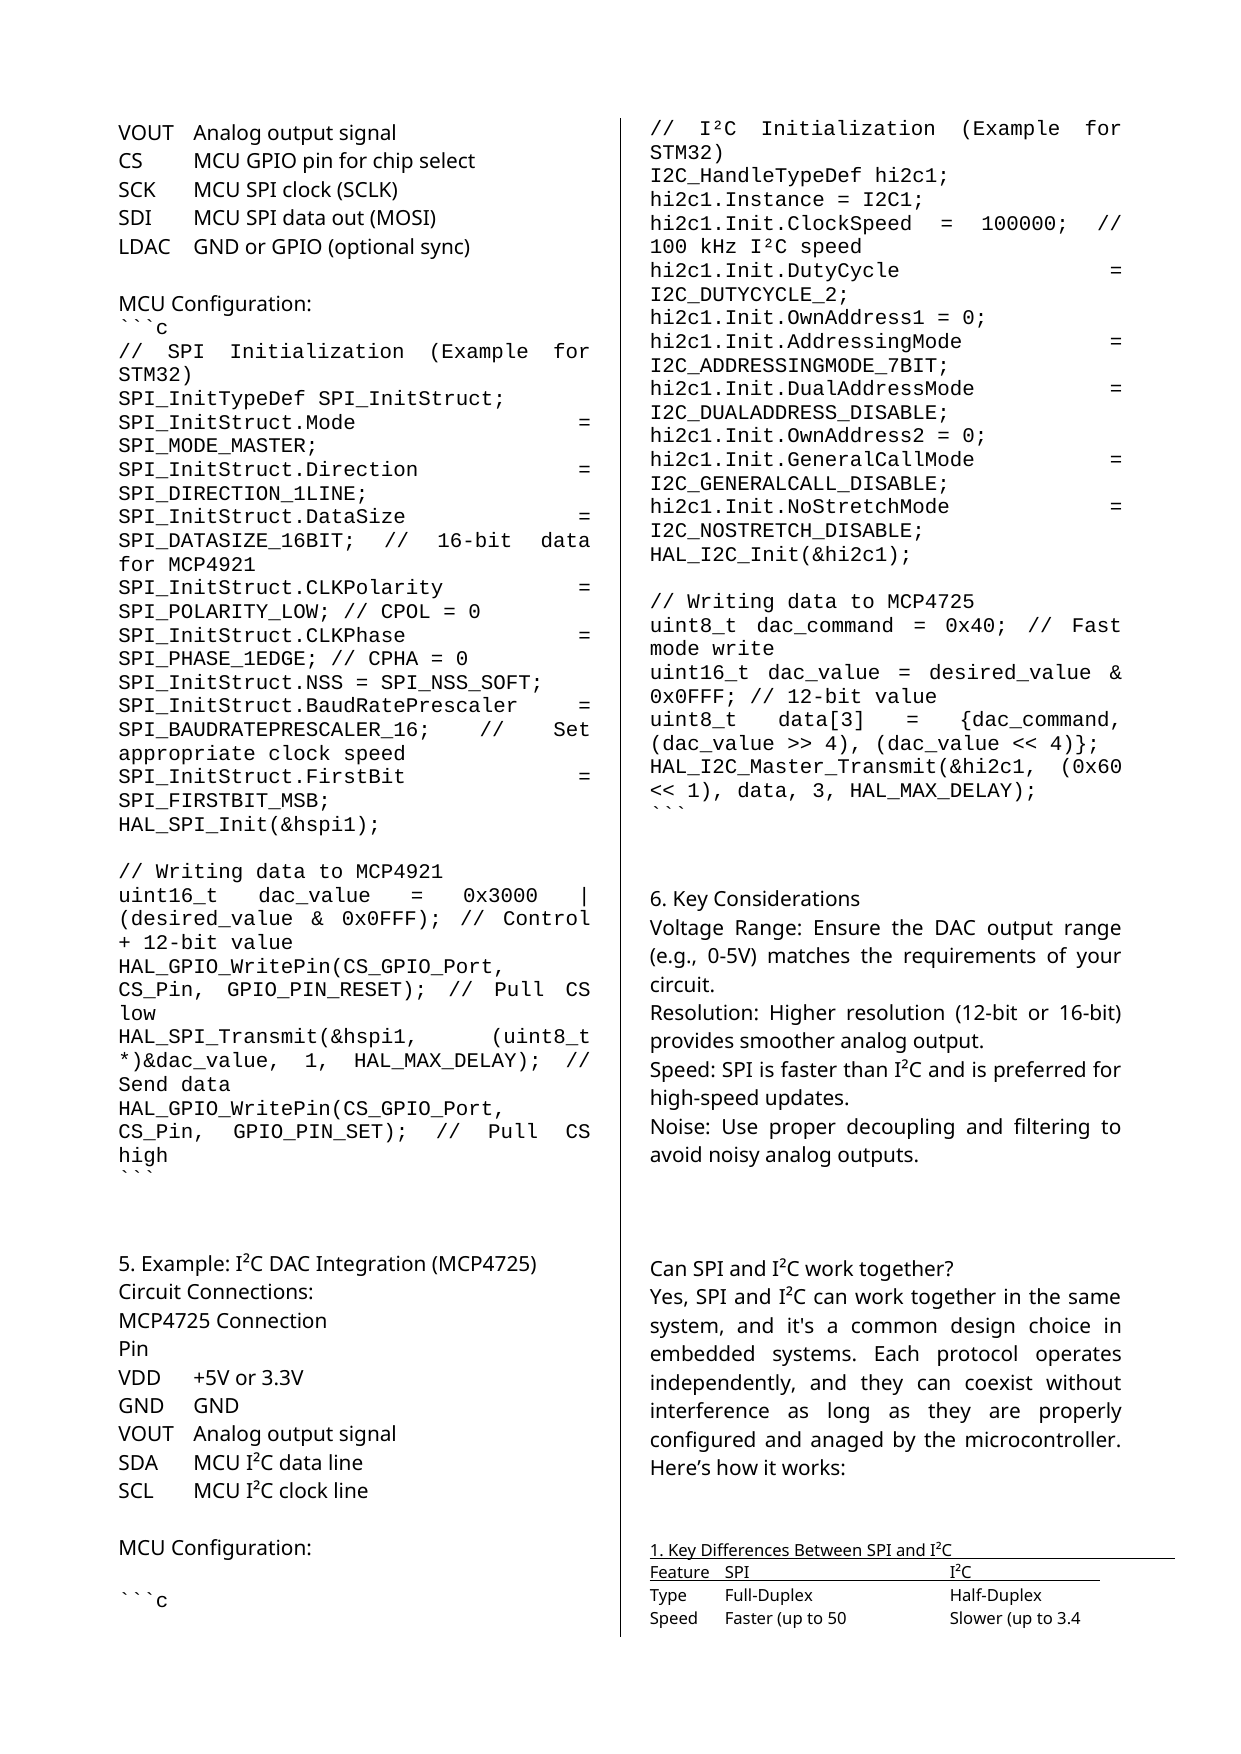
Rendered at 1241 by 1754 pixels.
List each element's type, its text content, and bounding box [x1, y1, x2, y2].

text ``` [649, 804, 1122, 827]
text Yes, SPI and I²C can work together in the same system, and it's a common design choice in embedded systems. Each protocol operates independently, and they can coexist without interference as long as they are properly configured and anaged by the microcontroller. Here’s how it works: [649, 1282, 1122, 1482]
text // I²C Initialization (Example for STM32) [649, 118, 1122, 165]
text hi2c1.Init.AddressingMode = I2C_ADDRESSINGMODE_7BIT; [649, 331, 1122, 378]
text 5. Example: I²C DAC Integration (MCP4725) [118, 1249, 591, 1277]
text HAL_SPI_Init(&hspi1); [118, 814, 591, 837]
text SPI_InitStruct.Direction = SPI_DIRECTION_1LINE; [118, 459, 591, 506]
text ```c [118, 317, 591, 341]
text I2C_HandleTypeDef hi2c1; [649, 165, 1122, 189]
text 1. Key Differences Between SPI and I²C [649, 1538, 1122, 1558]
text SPI_InitStruct.NSS = SPI_NSS_SOFT; [118, 672, 591, 696]
text Type Full-Duplex Half-Duplex [649, 1584, 1122, 1607]
text uint8_t dac_command = 0x40; // Fast mode write [649, 615, 1122, 662]
text Voltage Range: Ensure the DAC output range (e.g., 0-5V) matches the requirements of your circuit. [649, 913, 1122, 998]
text HAL_GPIO_WritePin(CS_GPIO_Port, CS_Pin, GPIO_PIN_RESET); // Pull CS low [118, 956, 591, 1027]
text hi2c1.Init.OwnAddress2 = 0; [649, 426, 1122, 449]
text HAL_GPIO_WritePin(CS_GPIO_Port, CS_Pin, GPIO_PIN_SET); // Pull CS high [118, 1097, 591, 1168]
text uint8_t data[3] = {dac_command, (dac_value >> 4), (dac_value << 4)}; [649, 709, 1122, 757]
text SCL MCU I²C clock line [118, 1476, 591, 1505]
text // SPI Initialization (Example for STM32) [118, 341, 591, 388]
text SCK MCU SPI clock (SCLK) [118, 175, 591, 203]
text HAL_I2C_Init(&hi2c1); [649, 544, 1122, 567]
text hi2c1.Init.GeneralCallMode = I2C_GENERALCALL_DISABLE; [649, 449, 1122, 496]
text CS MCU GPIO pin for chip select [118, 147, 591, 175]
text VDD +5V or 3.3V [118, 1363, 591, 1391]
text LDAC GND or GPIO (optional sync) [118, 232, 591, 260]
text hi2c1.Instance = I2C1; [649, 189, 1122, 213]
text SPI_InitStruct.CLKPolarity = SPI_POLARITY_LOW; // CPOL = 0 [118, 577, 591, 624]
text SDA MCU I²C data line [118, 1448, 591, 1476]
text uint16_t dac_value = 0x3000 | (desired_value & 0x0FFF); // Control + 12-bit value [118, 885, 591, 956]
text Resolution: Higher resolution (12-bit or 16-bit) provides smoother analog output. [649, 998, 1122, 1055]
text // Writing data to MCP4725 [649, 591, 1122, 615]
text SDI MCU SPI data out (MOSI) [118, 203, 591, 232]
text hi2c1.Init.NoStretchMode = I2C_NOSTRETCH_DISABLE; [649, 496, 1122, 544]
text Speed: SPI is faster than I²C and is preferred for high-speed updates. [649, 1055, 1122, 1112]
text MCP4725 Connection [118, 1306, 591, 1334]
text SPI_InitTypeDef SPI_InitStruct; [118, 388, 591, 412]
text VOUT Analog output signal [118, 1419, 591, 1448]
text hi2c1.Init.OwnAddress1 = 0; [649, 307, 1122, 331]
text VOUT Analog output signal [118, 118, 591, 147]
text Noise: Use proper decoupling and filtering to avoid noisy analog outputs. [649, 1112, 1122, 1169]
text SPI_InitStruct.BaudRatePrescaler = SPI_BAUDRATEPRESCALER_16; // Set appropriate clock speed [118, 696, 591, 766]
text MCU Configuration: [118, 289, 591, 317]
text hi2c1.Init.DualAddressMode = I2C_DUALADDRESS_DISABLE; [649, 378, 1122, 426]
text uint16_t dac_value = desired_value & 0x0FFF; // 12-bit value [649, 662, 1122, 709]
text HAL_I2C_Master_Transmit(&hi2c1, (0x60 << 1), data, 3, HAL_MAX_DELAY); [649, 757, 1122, 804]
text hi2c1.Init.ClockSpeed = 100000; // 100 kHz I²C speed [649, 213, 1122, 260]
text SPI_InitStruct.FirstBit = SPI_FIRSTBIT_MSB; [118, 766, 591, 814]
text Can SPI and I²C work together? [649, 1254, 1122, 1282]
text ``` [118, 1168, 591, 1192]
text Feature SPI I²C [649, 1561, 1122, 1584]
text ```c [118, 1590, 591, 1614]
text 6. Key Considerations [649, 884, 1122, 913]
text SPI_InitStruct.Mode = SPI_MODE_MASTER; [118, 412, 591, 459]
text Speed Faster (up to 50 Slower (up to 3.4 [649, 1607, 1122, 1629]
text SPI_InitStruct.CLKPhase = SPI_PHASE_1EDGE; // CPHA = 0 [118, 624, 591, 672]
text // Writing data to MCP4921 [118, 861, 591, 885]
text Circuit Connections: [118, 1277, 591, 1306]
text GND GND [118, 1391, 591, 1419]
text MCU Configuration: [118, 1533, 591, 1562]
text HAL_SPI_Transmit(&hspi1, (uint8_t *)&dac_value, 1, HAL_MAX_DELAY); // Send data [118, 1027, 591, 1097]
text Pin [118, 1334, 591, 1363]
text SPI_InitStruct.DataSize = SPI_DATASIZE_16BIT; // 16-bit data for MCP4921 [118, 506, 591, 577]
text hi2c1.Init.DutyCycle = I2C_DUTYCYCLE_2; [649, 260, 1122, 307]
